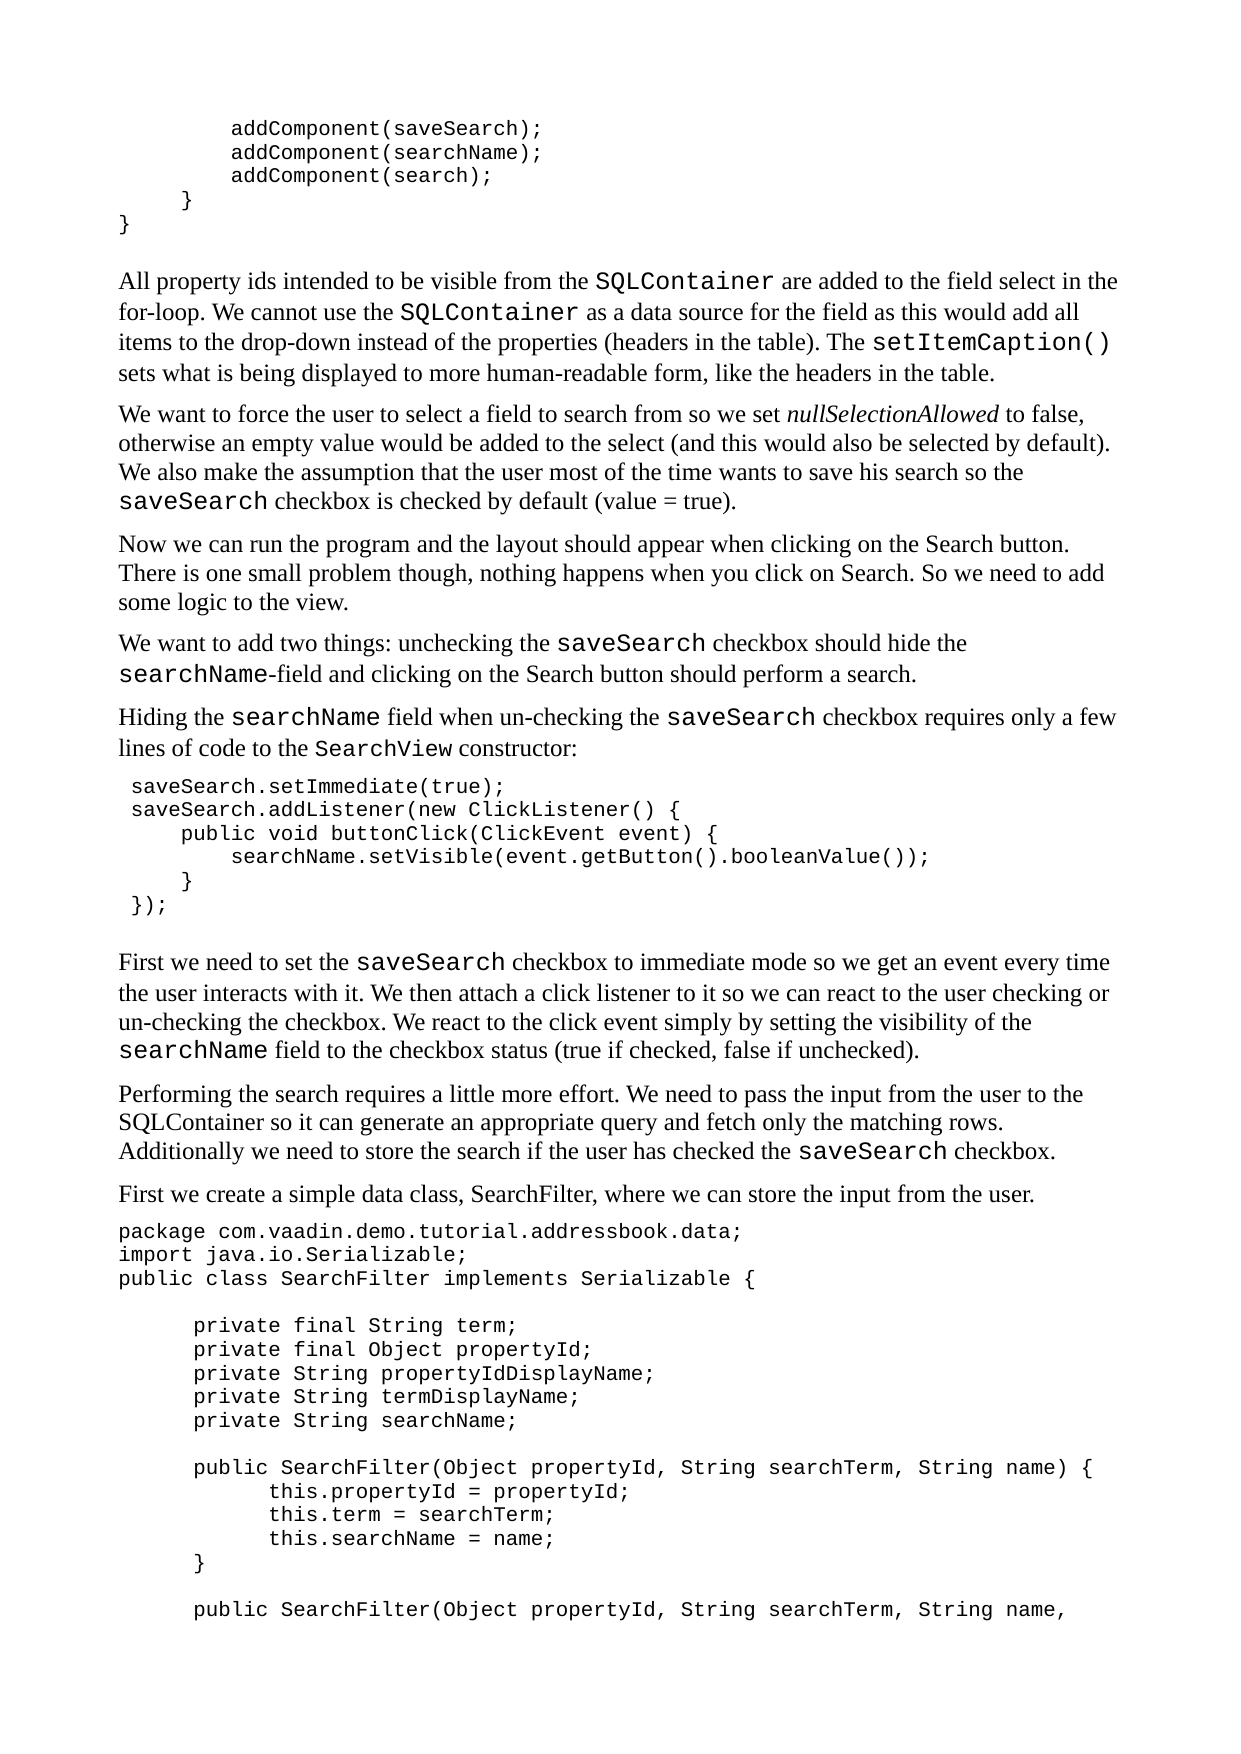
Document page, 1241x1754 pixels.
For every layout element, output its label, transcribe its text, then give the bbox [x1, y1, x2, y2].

text } [118, 189, 1122, 213]
text public void buttonClick(ClickEvent event) { [118, 823, 1122, 847]
text }); [118, 894, 1122, 917]
text Now we can run the program and the layout should appear when clicking on the Search button. There is one small problem though, nothing happens when you click on Search. So we need to add some logic to the view. [118, 529, 1122, 615]
text saveSearch.setImmediate(true); [118, 776, 1122, 799]
text public SearchFilter(Object propertyId, String searchTerm, String name) { [118, 1457, 1122, 1481]
text import java.io.Serializable; [118, 1244, 1122, 1268]
text private final String term; [118, 1315, 1122, 1339]
text searchName.setVisible(event.getButton().booleanValue()); [118, 847, 1122, 870]
text private String searchName; [118, 1410, 1122, 1433]
text public SearchFilter(Object propertyId, String searchTerm, String name, [118, 1599, 1122, 1623]
text addComponent(searchName); [118, 142, 1122, 165]
text Performing the search requires a little more effort. We need to pass the input from the user to the SQLContainer so it can generate an appropriate query and fetch only the matching rows. Additionally we need to store the search if the user has checked the saveSearch checkbox. [118, 1079, 1122, 1167]
text All property ids intended to be visible from the SQLContainer are added to the field select in the for-loop. We cannot use the SQLContainer as a data source for the field as this would add all items to the drop-down instead of the properties (headers in the table). The setItemCaption() sets what is being displayed to more human-readable form, like the headers in the table. [118, 266, 1122, 387]
text this.term = searchTerm; [118, 1504, 1122, 1528]
text this.propertyId = propertyId; [118, 1481, 1122, 1504]
text private String termDisplayName; [118, 1386, 1122, 1410]
text } [118, 1552, 1122, 1575]
text public class SearchFilter implements Serializable { [118, 1268, 1122, 1292]
text First we create a simple data class, SearchFilter, where we can store the input from the user. [118, 1179, 1122, 1208]
text addComponent(saveSearch); [118, 118, 1122, 142]
text We want to add two things: unchecking the saveSearch checkbox should hide the searchName-field and clicking on the Search button should perform a search. [118, 628, 1122, 689]
text private String propertyIdDisplayName; [118, 1363, 1122, 1386]
text addComponent(search); [118, 165, 1122, 189]
text private final Object propertyId; [118, 1339, 1122, 1363]
text } [118, 213, 1122, 236]
text First we need to set the saveSearch checkbox to immediate mode so we get an event every time the user interacts with it. We then attach a click listener to it so we can react to the user checking or un-checking the checkbox. We react to the click event simply by setting the visibility of the searchName field to the checkbox status (true if checked, false if unchecked). [118, 947, 1122, 1066]
text We want to force the user to select a field to search from so we set nullSelectionAllowed to false, otherwise an empty value would be added to the select (and this would also be selected by default). We also make the assumption that the user most of the time wants to save his search so the saveSearch checkbox is checked by default (value = true). [118, 399, 1122, 517]
text this.searchName = name; [118, 1528, 1122, 1552]
text } [118, 870, 1122, 894]
text package com.vaadin.demo.tutorial.addressbook.data; [118, 1221, 1122, 1244]
text saveSearch.addListener(new ClickListener() { [118, 799, 1122, 823]
text Hiding the searchName field when un-checking the saveSearch checkbox requires only a few lines of code to the SearchView constructor: [118, 702, 1122, 763]
